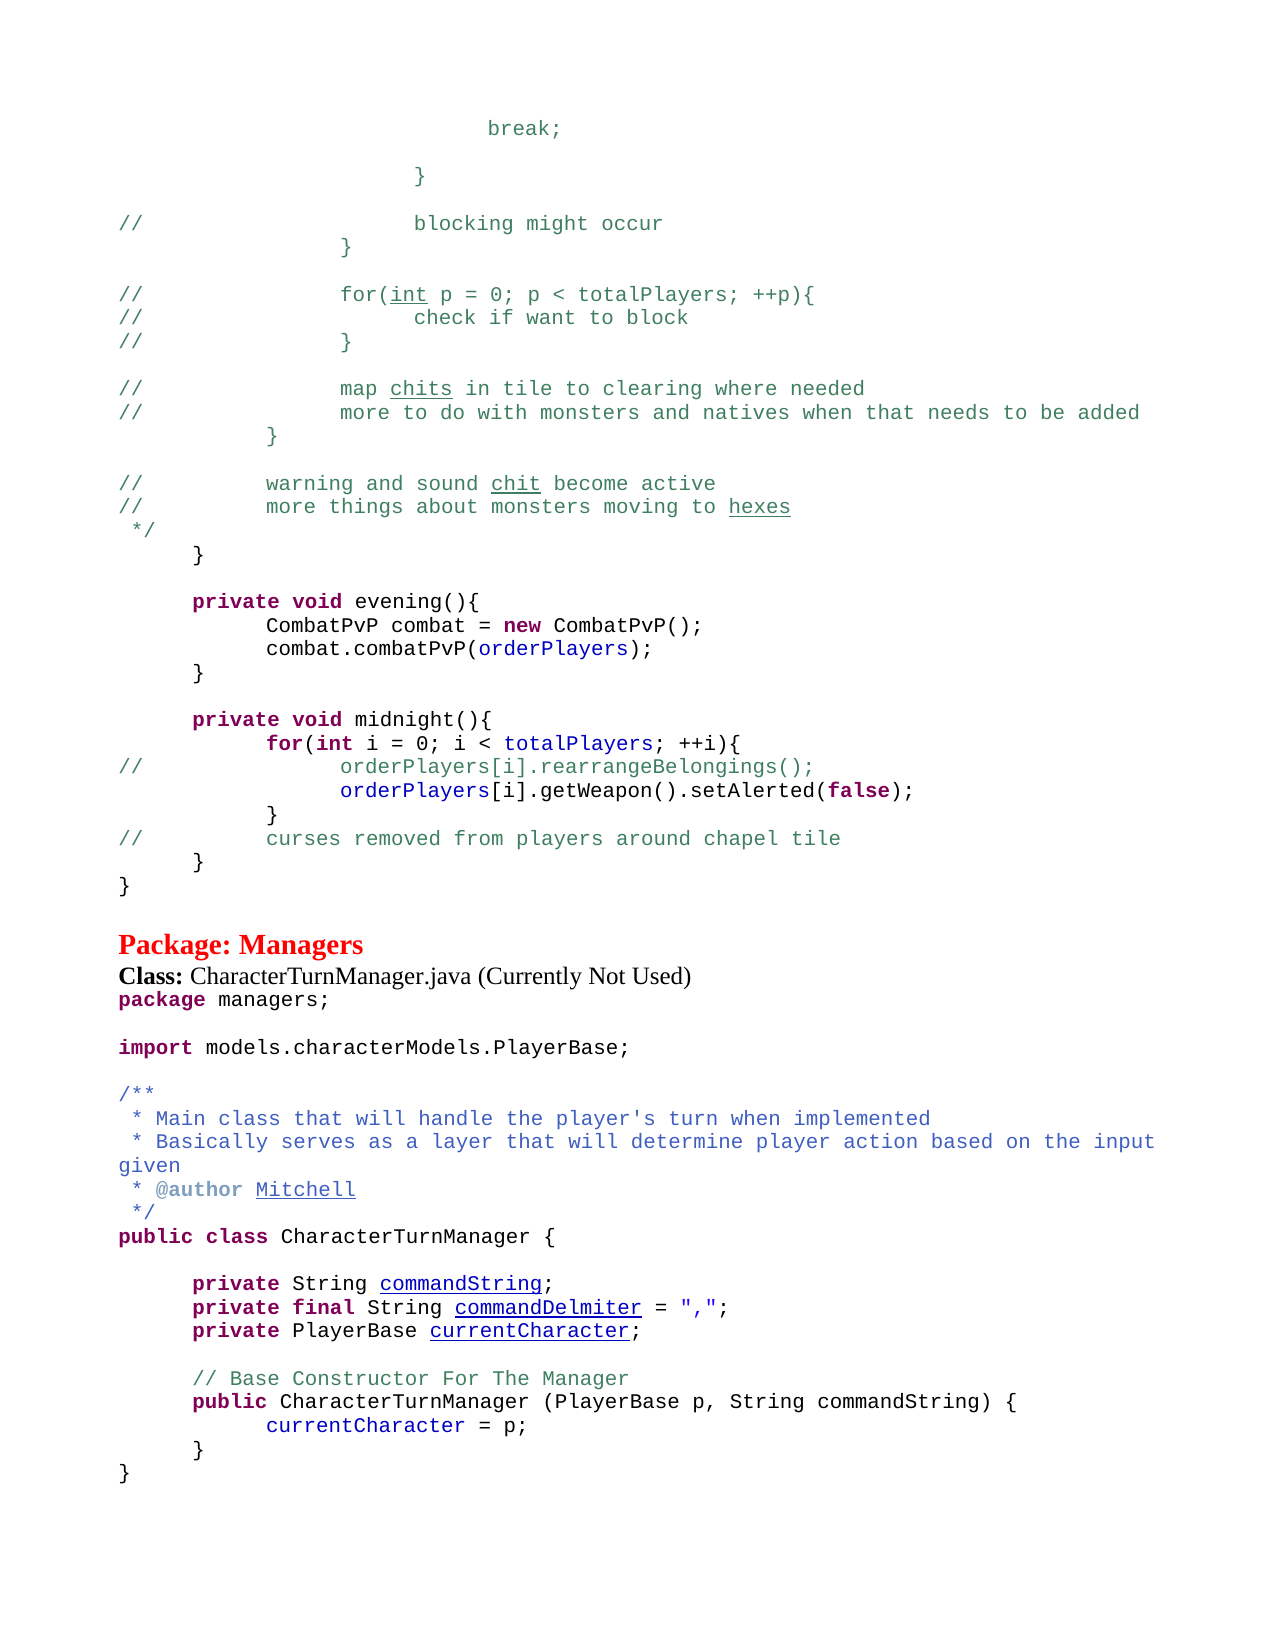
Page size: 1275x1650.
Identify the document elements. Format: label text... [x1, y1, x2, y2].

text // more things about monsters moving to hexes [118, 496, 1157, 520]
text // Base Constructor For The Manager [118, 1368, 1157, 1391]
text // curses removed from players around chapel tile [118, 827, 1157, 851]
text } [118, 662, 1157, 686]
text } [118, 851, 1157, 875]
text } [118, 1439, 1157, 1462]
text // map chits in tile to clearing where needed [118, 378, 1157, 402]
text private final String commandDelmiter = ","; [118, 1297, 1157, 1321]
text CombatPvP combat = new CombatPvP(); [118, 615, 1157, 638]
text * Main class that will handle the player's turn when implemented [118, 1108, 1157, 1131]
text private PlayerBase currentCharacter; [118, 1321, 1157, 1344]
text Package: Managers [118, 927, 1157, 961]
text * Basically serves as a layer that will determine player action based on the input given [118, 1131, 1157, 1179]
text // orderPlayers[i].rearrangeBelongings(); [118, 757, 1157, 780]
text orderPlayers[i].getWeapon().setAlerted(false); [118, 780, 1157, 804]
text /** [118, 1084, 1157, 1108]
text // for(int p = 0; p < totalPlayers; ++p){ [118, 284, 1157, 307]
text } [118, 236, 1157, 260]
text } [118, 165, 1157, 189]
text // blocking might occur [118, 213, 1157, 236]
text package managers; [118, 989, 1157, 1013]
text } [118, 544, 1157, 567]
text * @author Mitchell [118, 1179, 1157, 1202]
text } [118, 1462, 1157, 1486]
text private String commandString; [118, 1273, 1157, 1297]
text // warning and sound chit become active [118, 473, 1157, 496]
text Class: CharacterTurnManager.java (Currently Not Used) [118, 961, 1157, 989]
text public class CharacterTurnManager { [118, 1226, 1157, 1249]
text currentCharacter = p; [118, 1415, 1157, 1439]
text break; [118, 118, 1157, 142]
text for(int i = 0; i < totalPlayers; ++i){ [118, 733, 1157, 757]
text private void evening(){ [118, 591, 1157, 615]
text */ [118, 1202, 1157, 1226]
text // } [118, 331, 1157, 354]
text } [118, 804, 1157, 827]
text } [118, 426, 1157, 449]
text */ [118, 520, 1157, 544]
text import models.characterModels.PlayerBase; [118, 1037, 1157, 1060]
text } [118, 875, 1157, 898]
text combat.combatPvP(orderPlayers); [118, 638, 1157, 662]
text private void midnight(){ [118, 709, 1157, 733]
text public CharacterTurnManager (PlayerBase p, String commandString) { [118, 1391, 1157, 1415]
text // more to do with monsters and natives when that needs to be added [118, 402, 1157, 426]
text // check if want to block [118, 307, 1157, 331]
